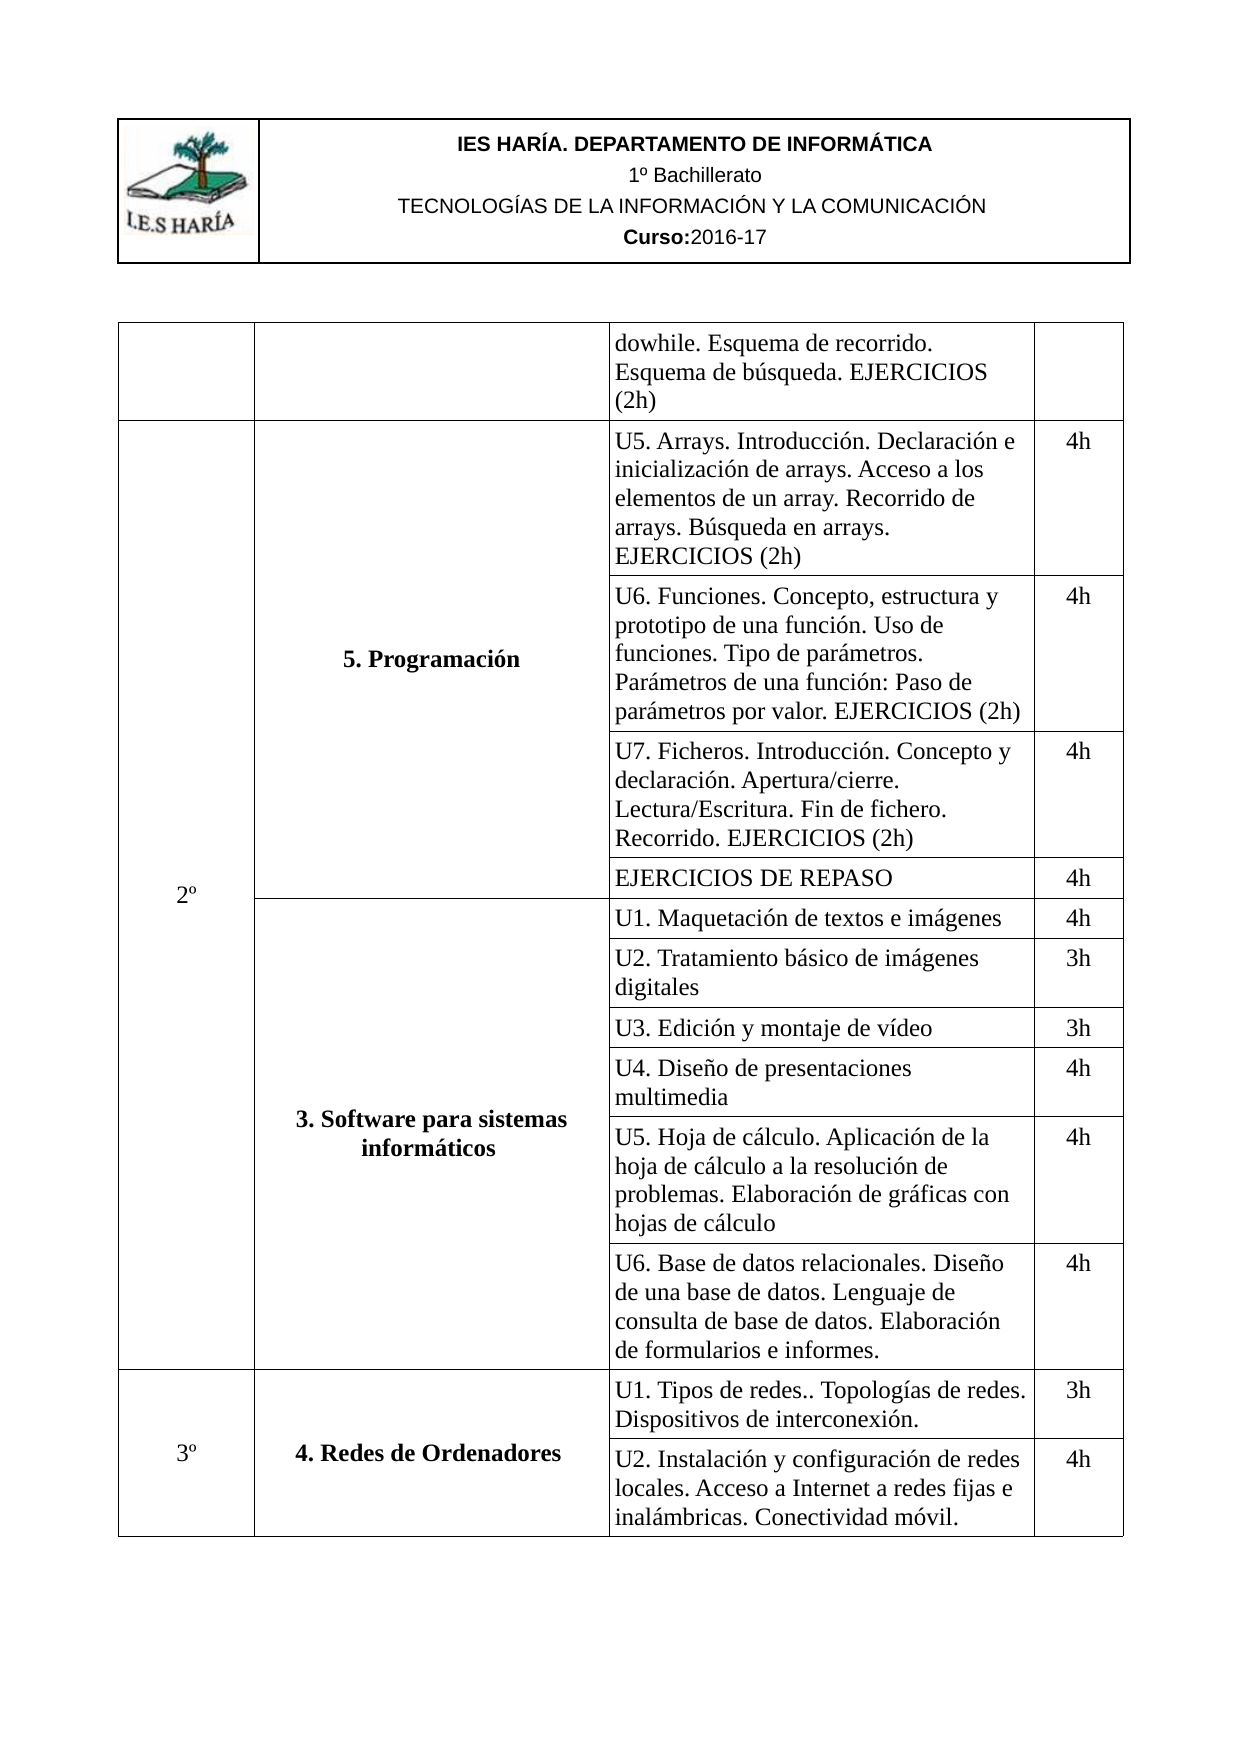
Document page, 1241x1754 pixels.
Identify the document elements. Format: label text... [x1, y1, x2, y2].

table_cell dowhile. Esquema de recorrido. Esquema de búsqueda. EJERCICIOS (2h) [610, 323, 1034, 420]
table_cell 4h [1035, 1244, 1123, 1369]
table_cell U1. Maquetación de textos e imágenes [610, 899, 1034, 938]
table_cell U3. Edición y montaje de vídeo [610, 1008, 1034, 1047]
table_cell 2º [119, 421, 254, 1369]
table_cell U6. Funciones. Concepto, estructura y prototipo de una función. Uso de funciones. Tipo de parámetros. Parámetros de una función: Paso de parámetros por valor. EJERCICIOS (2h) [610, 576, 1034, 731]
table_cell U6. Base de datos relacionales. Diseño de una base de datos. Lenguaje de consulta de base de datos. Elaboración de formularios e informes. [610, 1244, 1034, 1369]
picture [123, 126, 254, 235]
table_cell 3h [1035, 1008, 1123, 1047]
table_cell 4h [1035, 858, 1123, 897]
table_cell 5. Programación [255, 421, 609, 897]
table_cell 3. Software para sistemas informáticos [255, 899, 609, 1369]
table_cell [255, 323, 609, 420]
table_cell 4h [1035, 732, 1123, 857]
table_cell U5. Hoja de cálculo. Aplicación de la hoja de cálculo a la resolución de problemas. Elaboración de gráficas con hojas de cálculo [610, 1117, 1034, 1243]
table_cell 4h [1035, 421, 1123, 575]
table_cell U2. Tratamiento básico de imágenes digitales [610, 939, 1034, 1007]
table_cell U1. Tipos de redes.. Topologías de redes. Dispositivos de interconexión. [610, 1370, 1034, 1438]
table_cell [1035, 323, 1123, 420]
table_cell 3h [1035, 939, 1123, 1007]
table_cell [119, 323, 254, 420]
table_cell U2. Instalación y configuración de redes locales. Acceso a Internet a redes fijas e inalámbricas. Conectividad móvil. [610, 1439, 1034, 1536]
table_cell 3º [119, 1370, 254, 1536]
table_cell U7. Ficheros. Introducción. Concepto y declaración. Apertura/cierre. Lectura/Escritura. Fin de fichero. Recorrido. EJERCICIOS (2h) [610, 732, 1034, 857]
table_cell 4h [1035, 1117, 1123, 1243]
table_cell EJERCICIOS DE REPASO [610, 858, 1034, 897]
table_cell 4h [1035, 576, 1123, 731]
table_cell U4. Diseño de presentaciones multimedia [610, 1048, 1034, 1116]
table_cell 3h [1035, 1370, 1123, 1438]
table_cell U5. Arrays. Introducción. Declaración e inicialización de arrays. Acceso a los elementos de un array. Recorrido de arrays. Búsqueda en arrays. EJERCICIOS (2h) [610, 421, 1034, 575]
table_cell 4h [1035, 1439, 1123, 1536]
table_cell 4h [1035, 899, 1123, 938]
table_cell 4h [1035, 1048, 1123, 1116]
table_cell 4. Redes de Ordenadores [255, 1370, 609, 1536]
